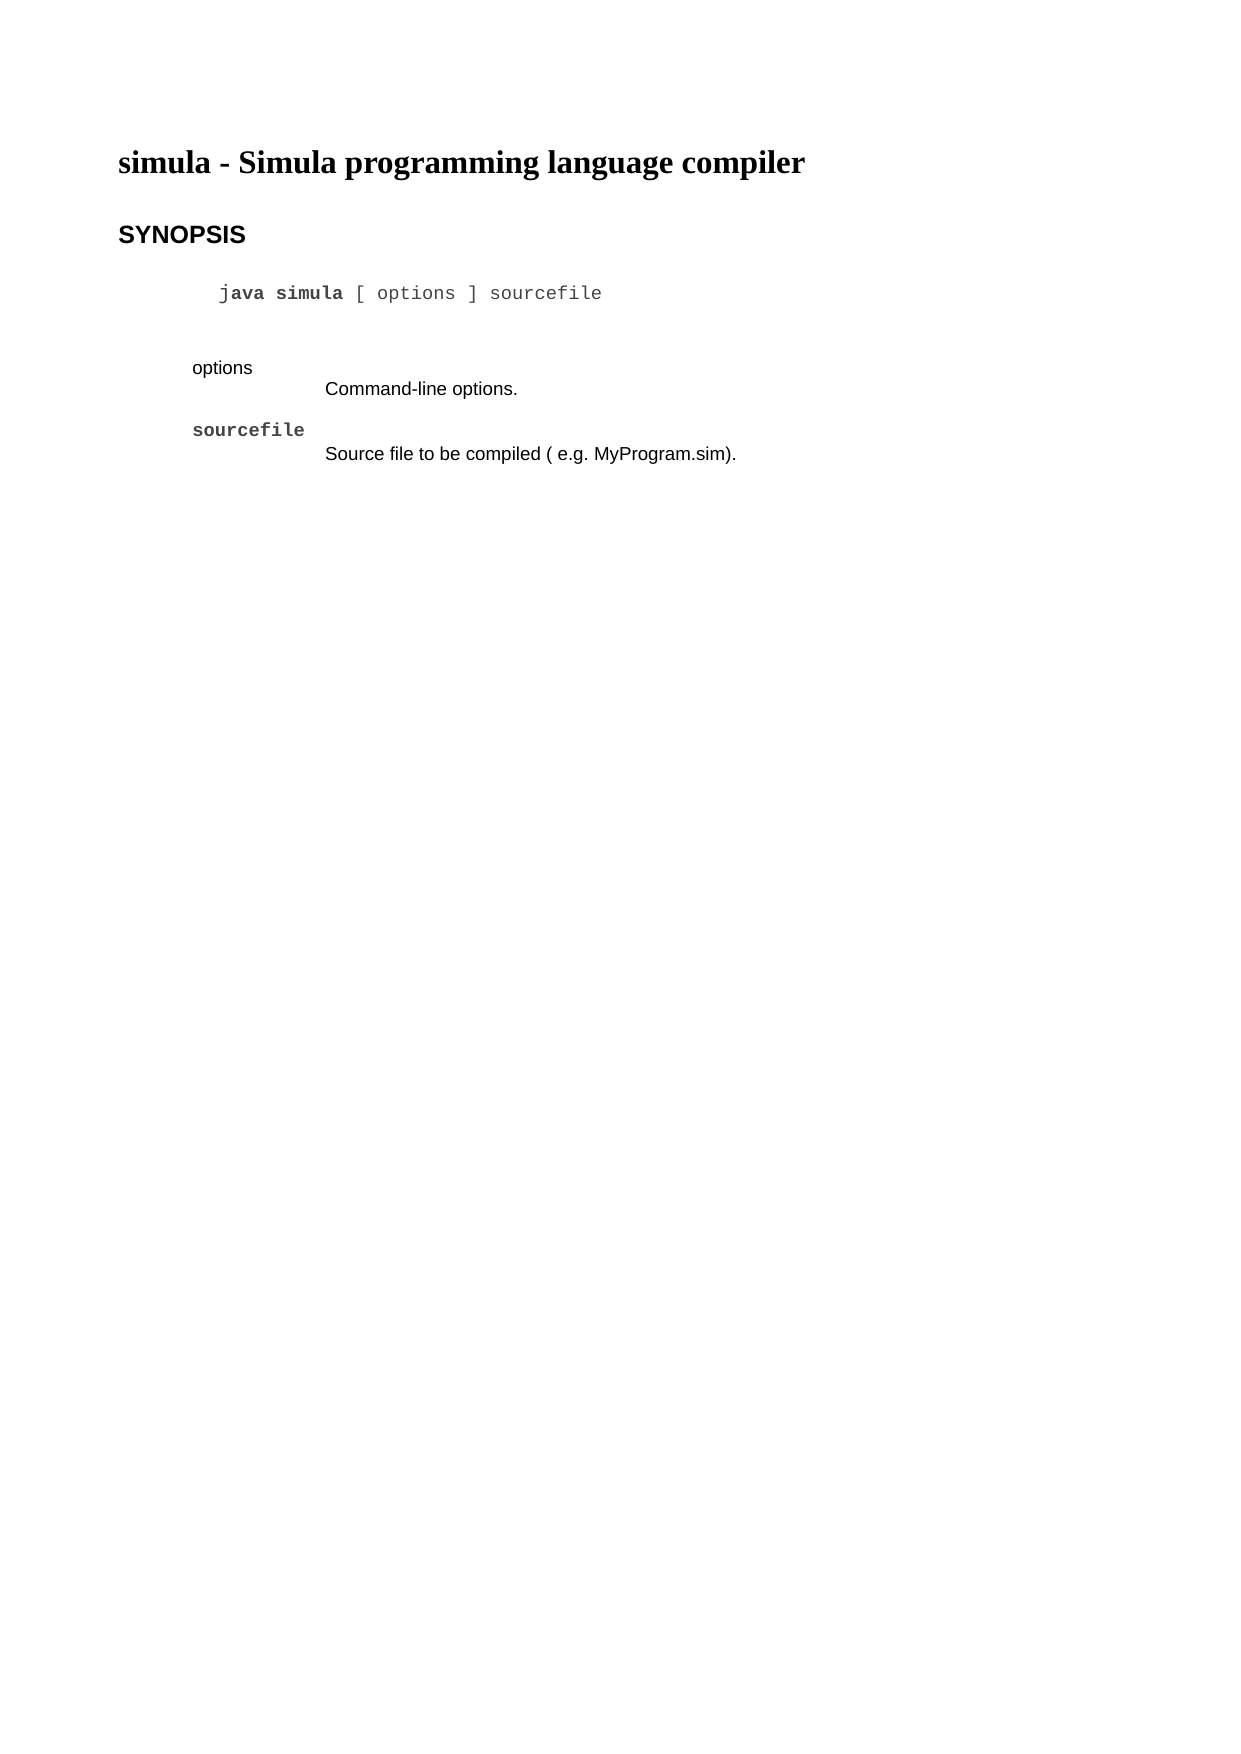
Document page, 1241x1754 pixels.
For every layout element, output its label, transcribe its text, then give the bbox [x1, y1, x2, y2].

list Source file to be compiled ( e.g. MyProgram.sim). [177, 442, 1122, 464]
subtitle simula - Simula programming language compiler [118, 143, 1122, 181]
subtitle sourcefile [118, 421, 1122, 442]
list options [118, 356, 1122, 378]
text java simula [ options ] sourcefile [118, 282, 1122, 305]
list Command-line options. [177, 378, 1122, 399]
subtitle SYNOPSIS [118, 219, 1122, 248]
